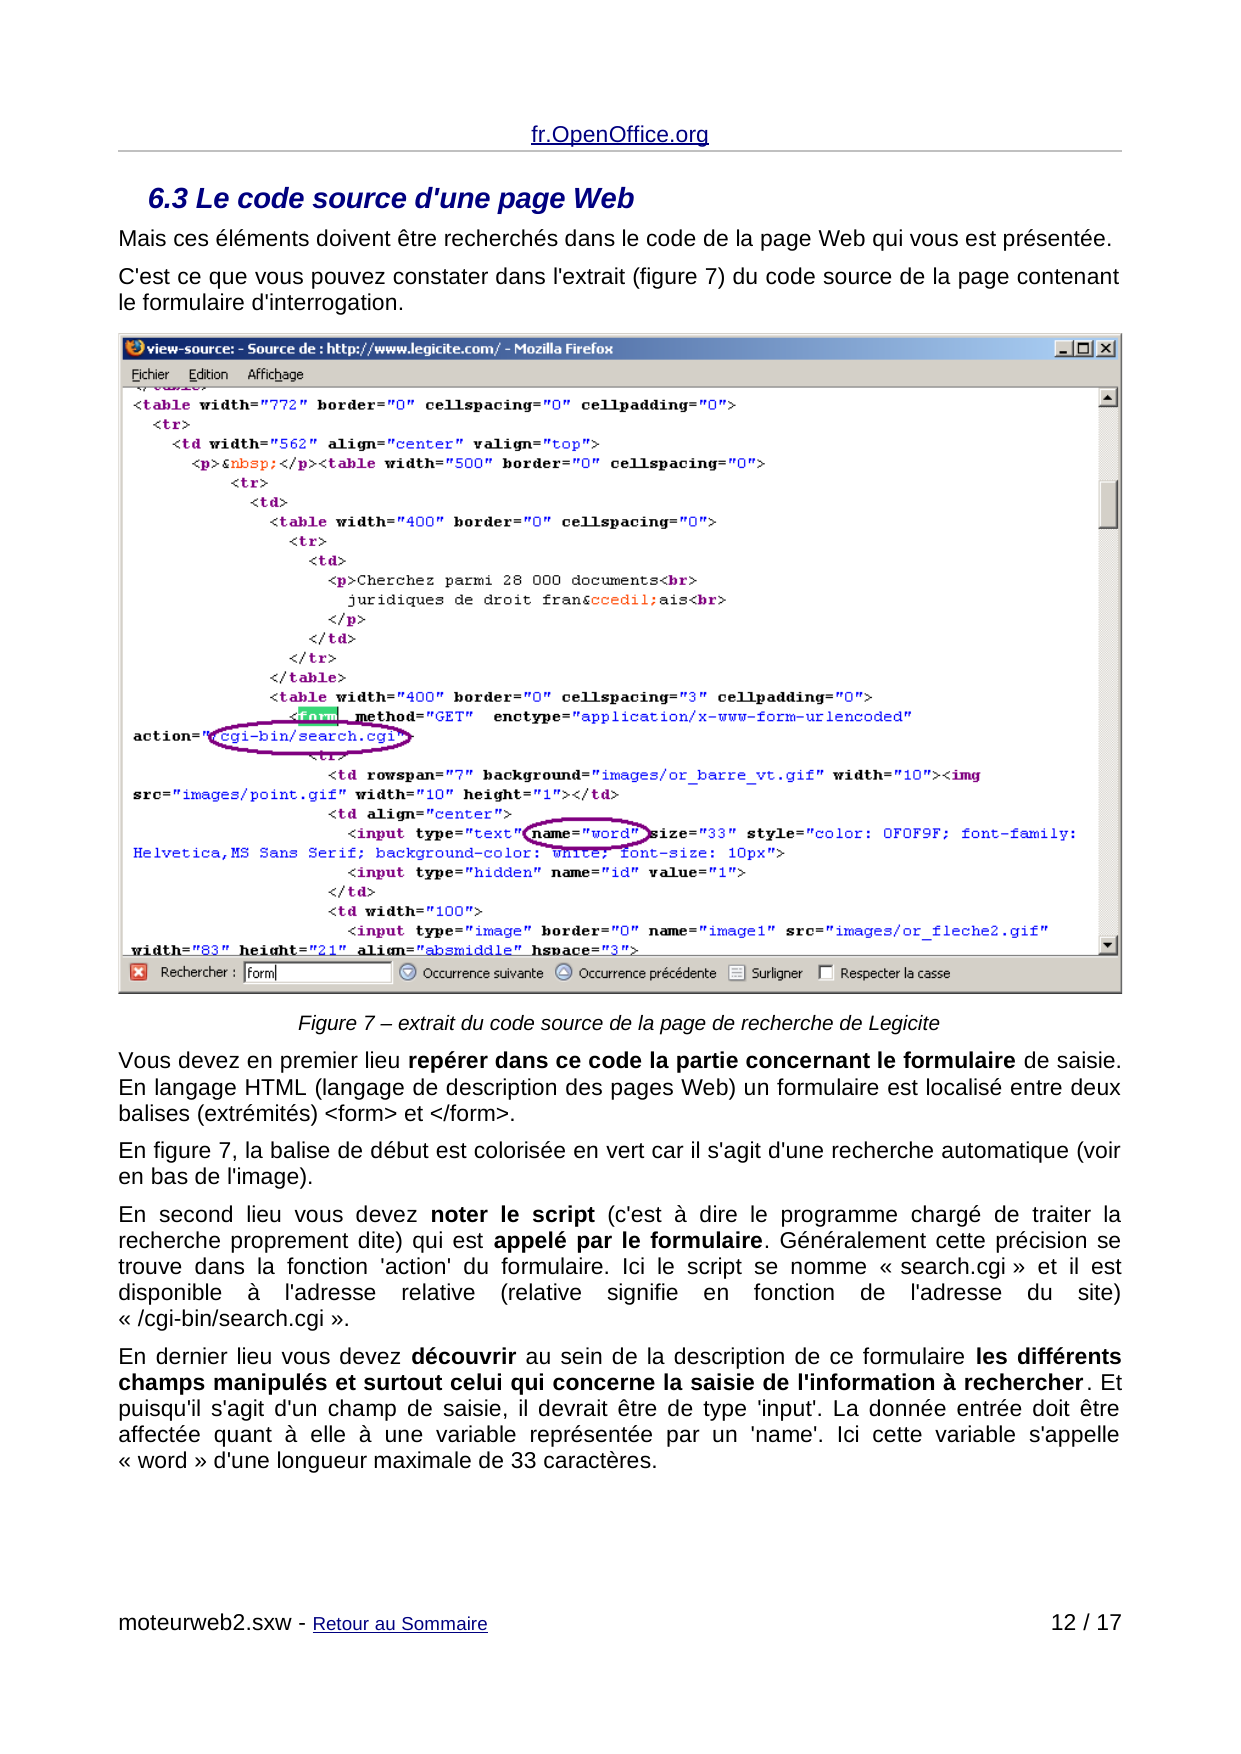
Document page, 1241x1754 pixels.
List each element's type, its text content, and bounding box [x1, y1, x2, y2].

picture [118, 333, 1123, 994]
subtitle Le code source d'une page Web [148, 182, 1122, 214]
text En dernier lieu vous devez découvrir au sein de la description de ce formulaire les différents champs manipulés et surtout celui qui concerne la saisie de l'information à rechercher. Et puisqu'il s'agit d'un champ de saisie, il devrait être de type 'input'. La donnée entrée doit être affectée quant à elle à une variable représentée par un 'name'. Ici cette variable s'appelle « word » d'une longueur maximale de 33 caractères. [118, 1343, 1122, 1474]
text En figure 7, la balise de début est colorisée en vert car il s'agit d'une recherche automatique (voir en bas de l'image). [118, 1138, 1122, 1190]
text Figure 7 – extrait du code source de la page de recherche de Legicite [118, 994, 1122, 1035]
text C'est ce que vous pouvez constater dans l'extrait (figure 7) du code source de la page contenant le formulaire d'interrogation. [118, 264, 1122, 316]
text Vous devez en premier lieu repérer dans ce code la partie concernant le formulaire de saisie. En langage HTML (langage de description des pages Web) un formulaire est localisé entre deux balises (extrémités) <form> et </form>. [118, 1048, 1122, 1126]
text Mais ces éléments doivent être recherchés dans le code de la page Web qui vous est présentée. [118, 226, 1122, 252]
text [118, 328, 1122, 333]
text En second lieu vous devez noter le script (c'est à dire le programme chargé de traiter la recherche proprement dite) qui est appelé par le formulaire. Généralement cette précision se trouve dans la fonction 'action' du formulaire. Ici le script se nomme « search.cgi » et il est disponible à l'adresse relative (relative signifie en fonction de l'adresse du site) « /cgi-bin/search.cgi ». [118, 1202, 1122, 1332]
